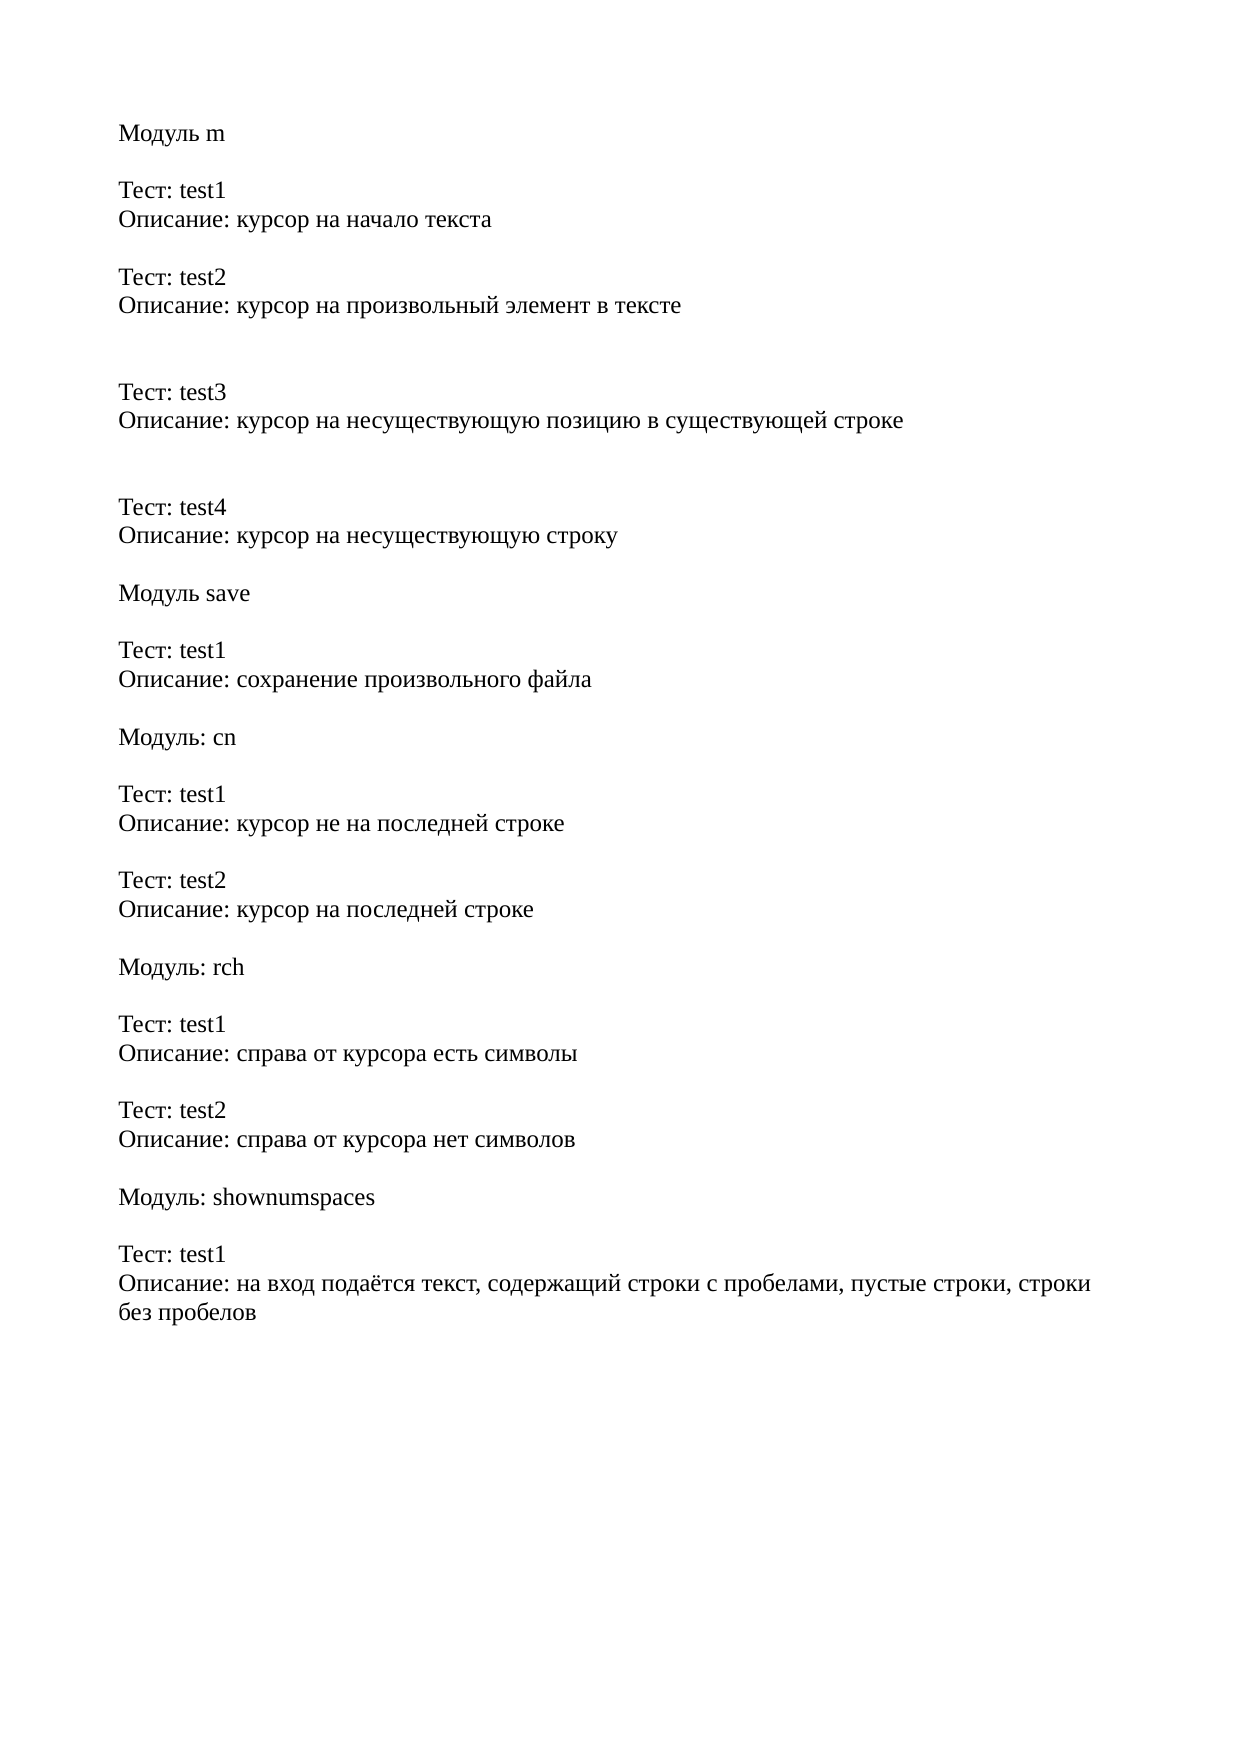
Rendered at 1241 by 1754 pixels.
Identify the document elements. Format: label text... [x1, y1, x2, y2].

text Описание: курсор на последней строке [118, 894, 1122, 923]
text Модуль: rch [118, 952, 1122, 981]
text Описание: сохранение произвольного файла [118, 664, 1122, 693]
text Тест: test1 [118, 1009, 1122, 1038]
text Описание: курсор на несуществующую позицию в существующей строке [118, 406, 1122, 434]
text Описание: на вход подаётся текст, содержащий строки с пробелами, пустые строки, строки без пробелов [118, 1268, 1122, 1326]
text Описание: справа от курсора есть символы [118, 1038, 1122, 1067]
text Тест: test3 [118, 377, 1122, 406]
text Модуль m [118, 118, 1122, 147]
text Модуль: shownumspaces [118, 1182, 1122, 1211]
text Модуль: cn [118, 722, 1122, 751]
text Описание: курсор на начало текста [118, 204, 1122, 233]
text Тест: test4 [118, 492, 1122, 521]
text Тест: test2 [118, 262, 1122, 291]
text Модуль save [118, 578, 1122, 607]
text Описание: справа от курсора нет символов [118, 1124, 1122, 1153]
text Описание: курсор не на последней строке [118, 808, 1122, 837]
text Описание: курсор на несуществующую строку [118, 521, 1122, 549]
text Тест: test2 [118, 1096, 1122, 1124]
text Описание: курсор на произвольный элемент в тексте [118, 291, 1122, 319]
text Тест: test1 [118, 636, 1122, 664]
text Тест: test2 [118, 866, 1122, 894]
text Тест: test1 [118, 176, 1122, 204]
text Тест: test1 [118, 779, 1122, 808]
text Тест: test1 [118, 1239, 1122, 1268]
